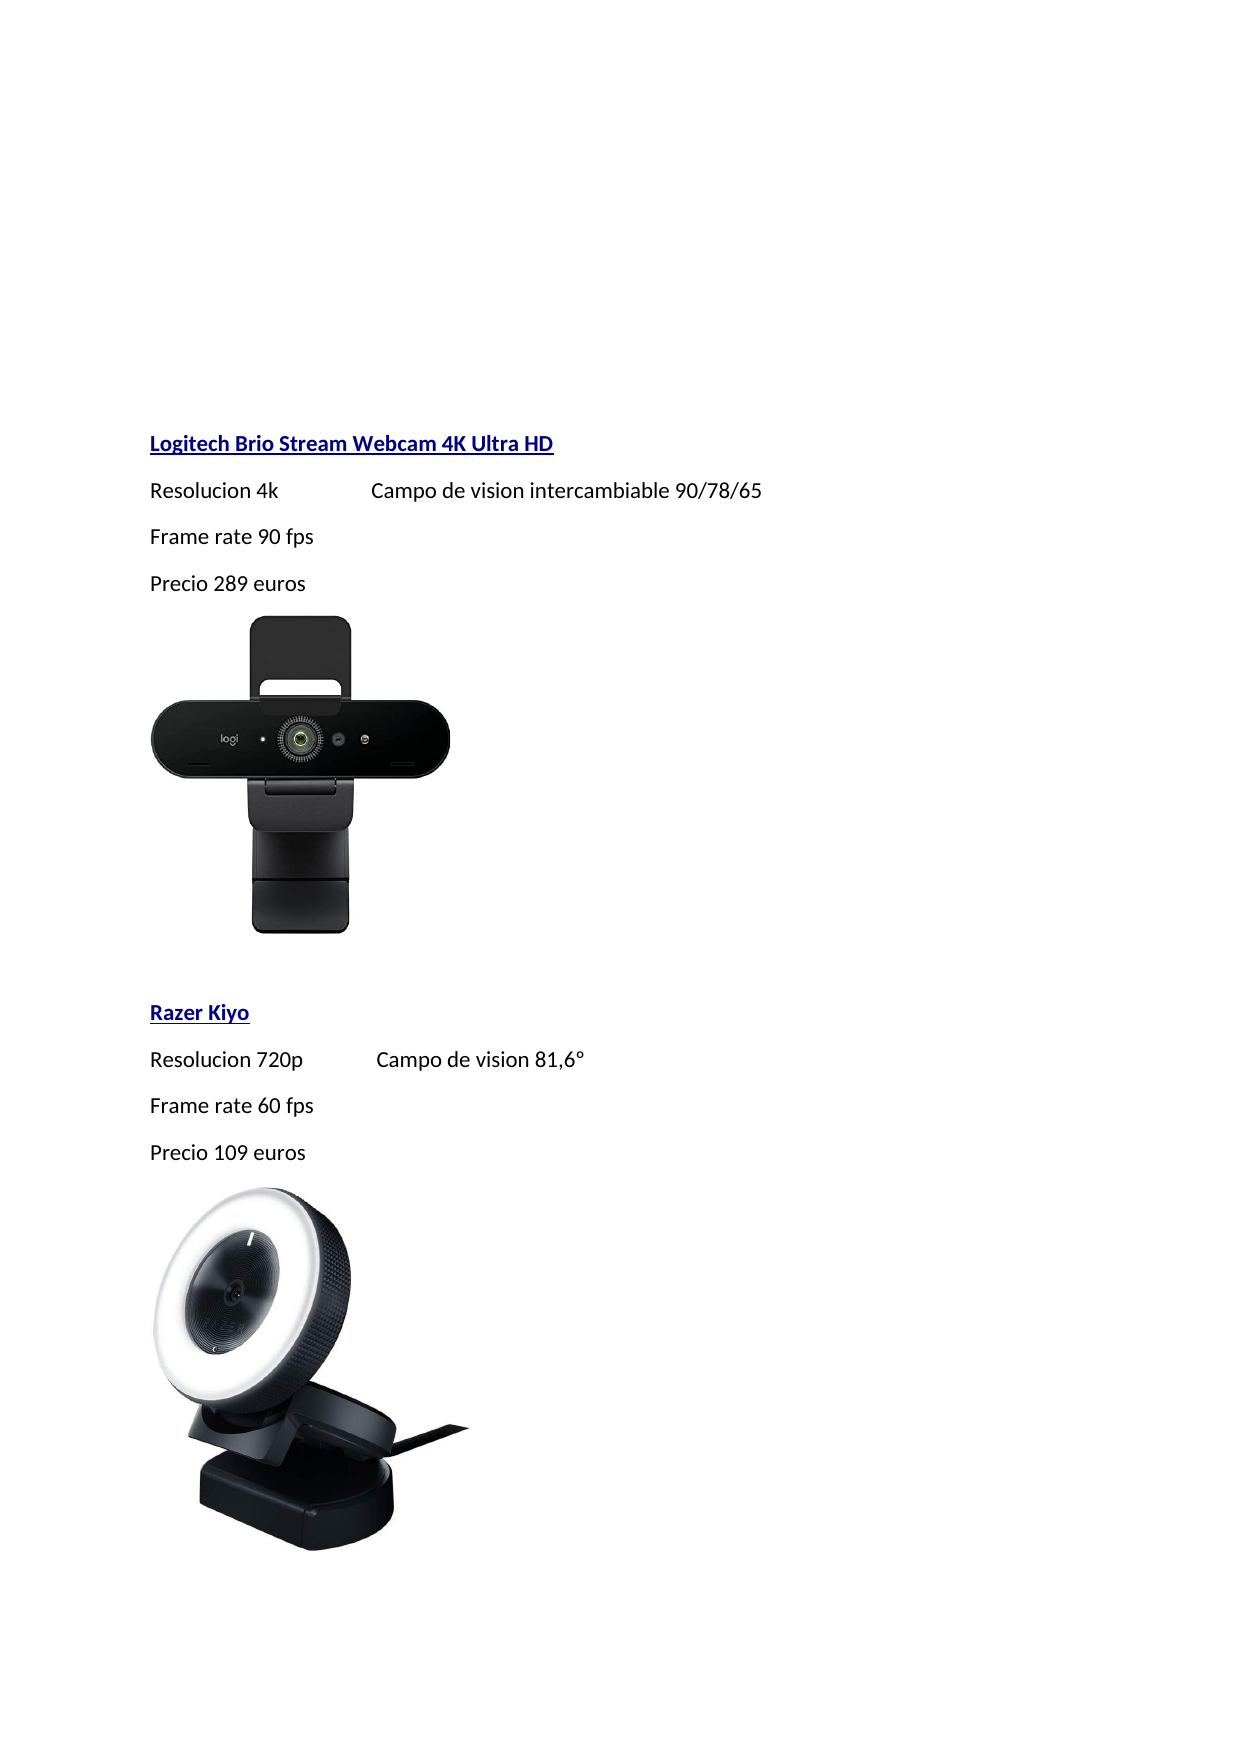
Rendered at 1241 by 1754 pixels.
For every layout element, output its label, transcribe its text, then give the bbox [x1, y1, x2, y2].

text Razer Kiyo [150, 998, 1090, 1026]
text Resolucion 4k Campo de vision intercambiable 90/78/65 [150, 476, 1090, 504]
text Frame rate 90 fps [150, 522, 1090, 551]
text Frame rate 60 fps [150, 1092, 1090, 1119]
text Resolucion 720p Campo de vision 81,6º [150, 1045, 1090, 1073]
text Precio 109 euros [150, 1138, 1090, 1166]
text Logitech Brio Stream Webcam 4K Ultra HD [150, 429, 1090, 457]
text Precio 289 euros [150, 569, 1090, 597]
